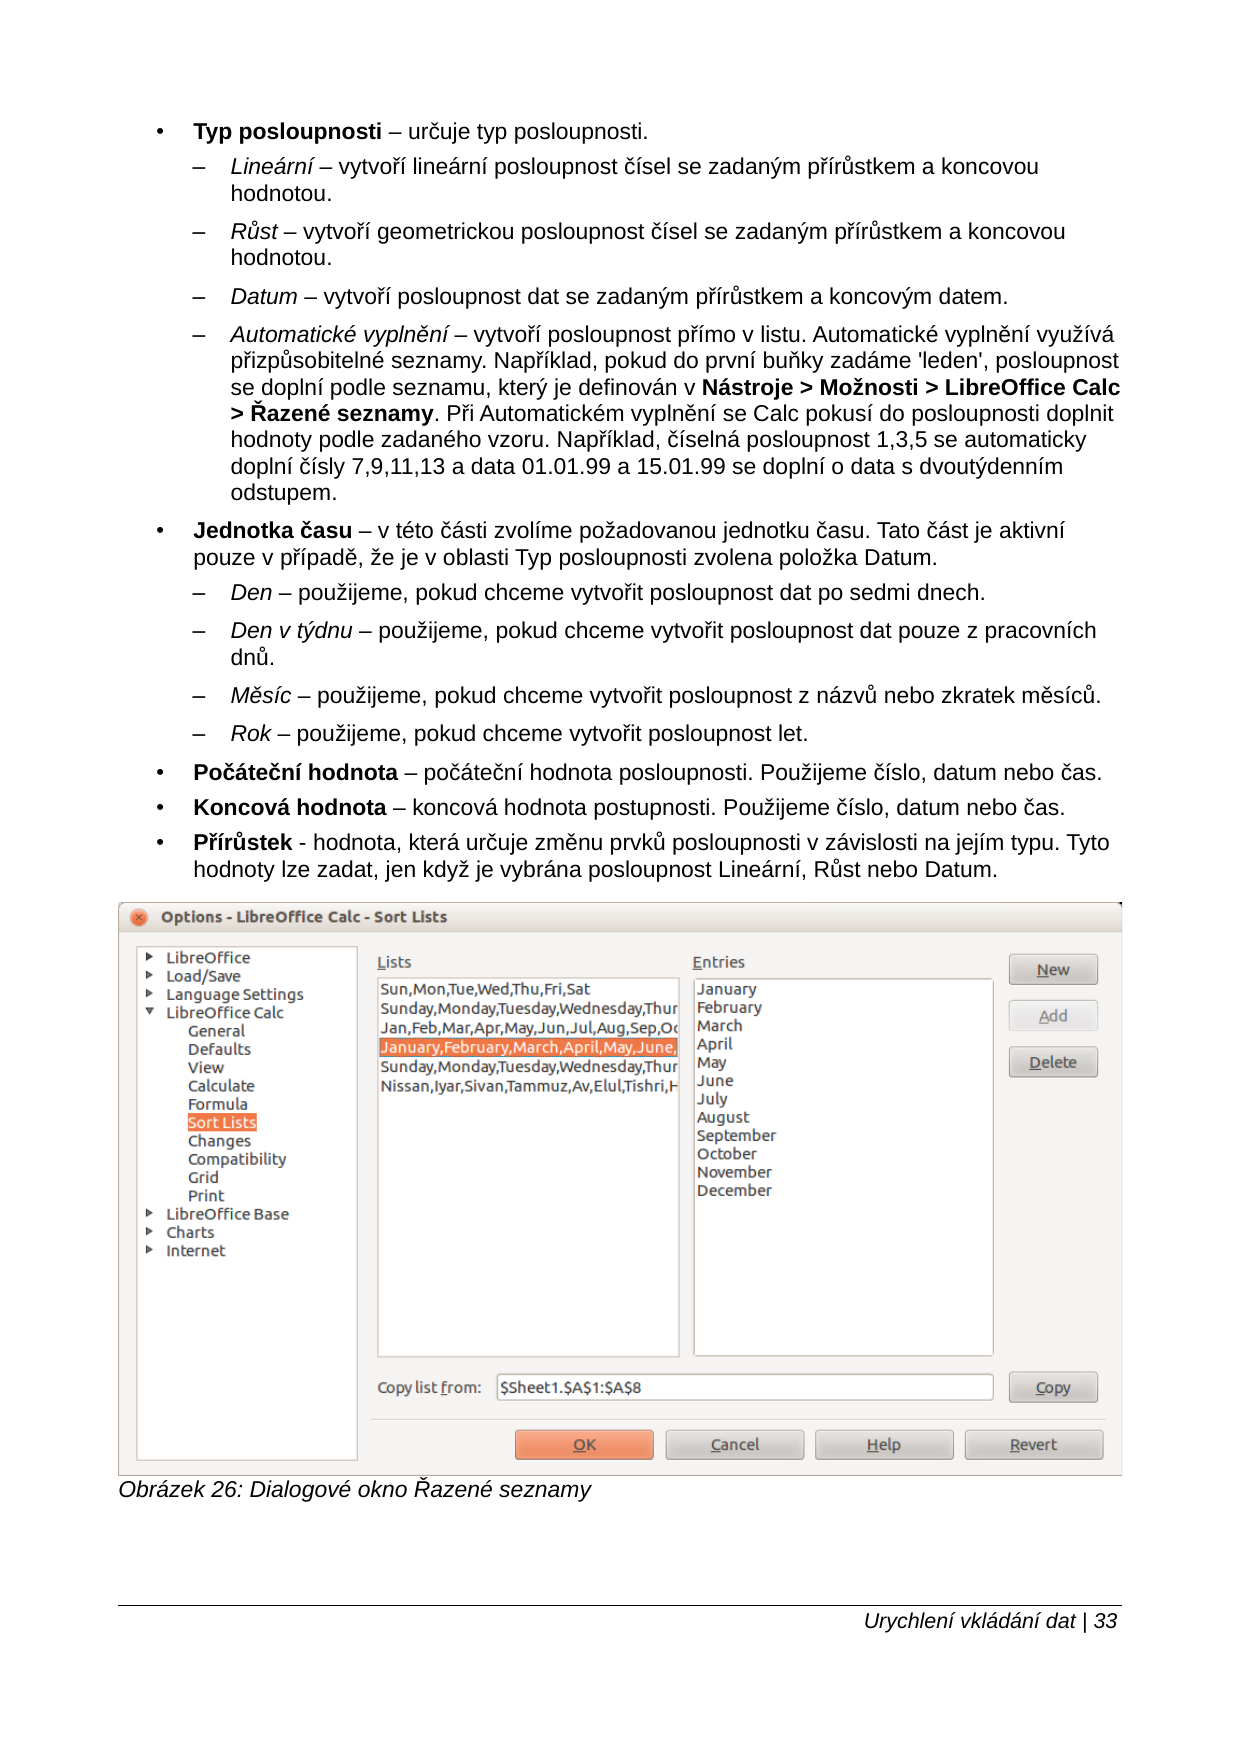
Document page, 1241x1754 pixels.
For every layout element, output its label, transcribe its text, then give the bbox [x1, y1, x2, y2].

list Měsíc – použijeme, pokud chceme vytvořit posloupnost z názvů nebo zkratek měsíců. [192, 682, 1122, 708]
list Den – použijeme, pokud chceme vytvořit posloupnost dat po sedmi dnech. [192, 579, 1122, 605]
list Jednotka času – v této části zvolíme požadovanou jednotku času. Tato část je aktivní pouze v případě, že je v oblasti Typ posloupnosti zvolena položka Datum. [156, 517, 1122, 570]
list Lineární – vytvoří lineární posloupnost čísel se zadaným přírůstkem a koncovou hodnotou. [192, 153, 1122, 206]
picture [118, 902, 1123, 1476]
list Rok – použijeme, pokud chceme vytvořit posloupnost let. [192, 720, 1122, 747]
list Přírůstek - hodnota, která určuje změnu prvků posloupnosti v závislosti na jejím typu. Tyto hodnoty lze zadat, jen když je vybrána posloupnost Lineární, Růst nebo Datum. [156, 829, 1122, 882]
list Typ posloupnosti – určuje typ posloupnosti. [156, 118, 1122, 144]
list Koncová hodnota – koncová hodnota postupnosti. Použijeme číslo, datum nebo čas. [156, 794, 1122, 820]
text Obrázek 26: Dialogové okno Řazené seznamy [118, 1476, 1122, 1502]
list Automatické vyplnění – vytvoří posloupnost přímo v listu. Automatické vyplnění využívá přizpůsobitelné seznamy. Například, pokud do první buňky zadáme 'leden', posloupnost se doplní podle seznamu, který je definován v Nástroje > Možnosti > LibreOffice Calc > Řazené seznamy. Při Automatickém vyplnění se Calc pokusí do posloupnosti doplnit hodnoty podle zadaného vzoru. Například, číselná posloupnost 1,3,5 se automaticky doplní čísly 7,9,11,13 a data 01.01.99 a 15.01.99 se doplní o data s dvoutýdenním odstupem. [192, 321, 1122, 506]
list Datum – vytvoří posloupnost dat se zadaným přírůstkem a koncovým datem. [192, 283, 1122, 309]
list Růst – vytvoří geometrickou posloupnost čísel se zadaným přírůstkem a koncovou hodnotou. [192, 218, 1122, 271]
list Den v týdnu – použijeme, pokud chceme vytvořit posloupnost dat pouze z pracovních dnů. [192, 617, 1122, 670]
list Počáteční hodnota – počáteční hodnota posloupnosti. Použijeme číslo, datum nebo čas. [156, 759, 1122, 785]
